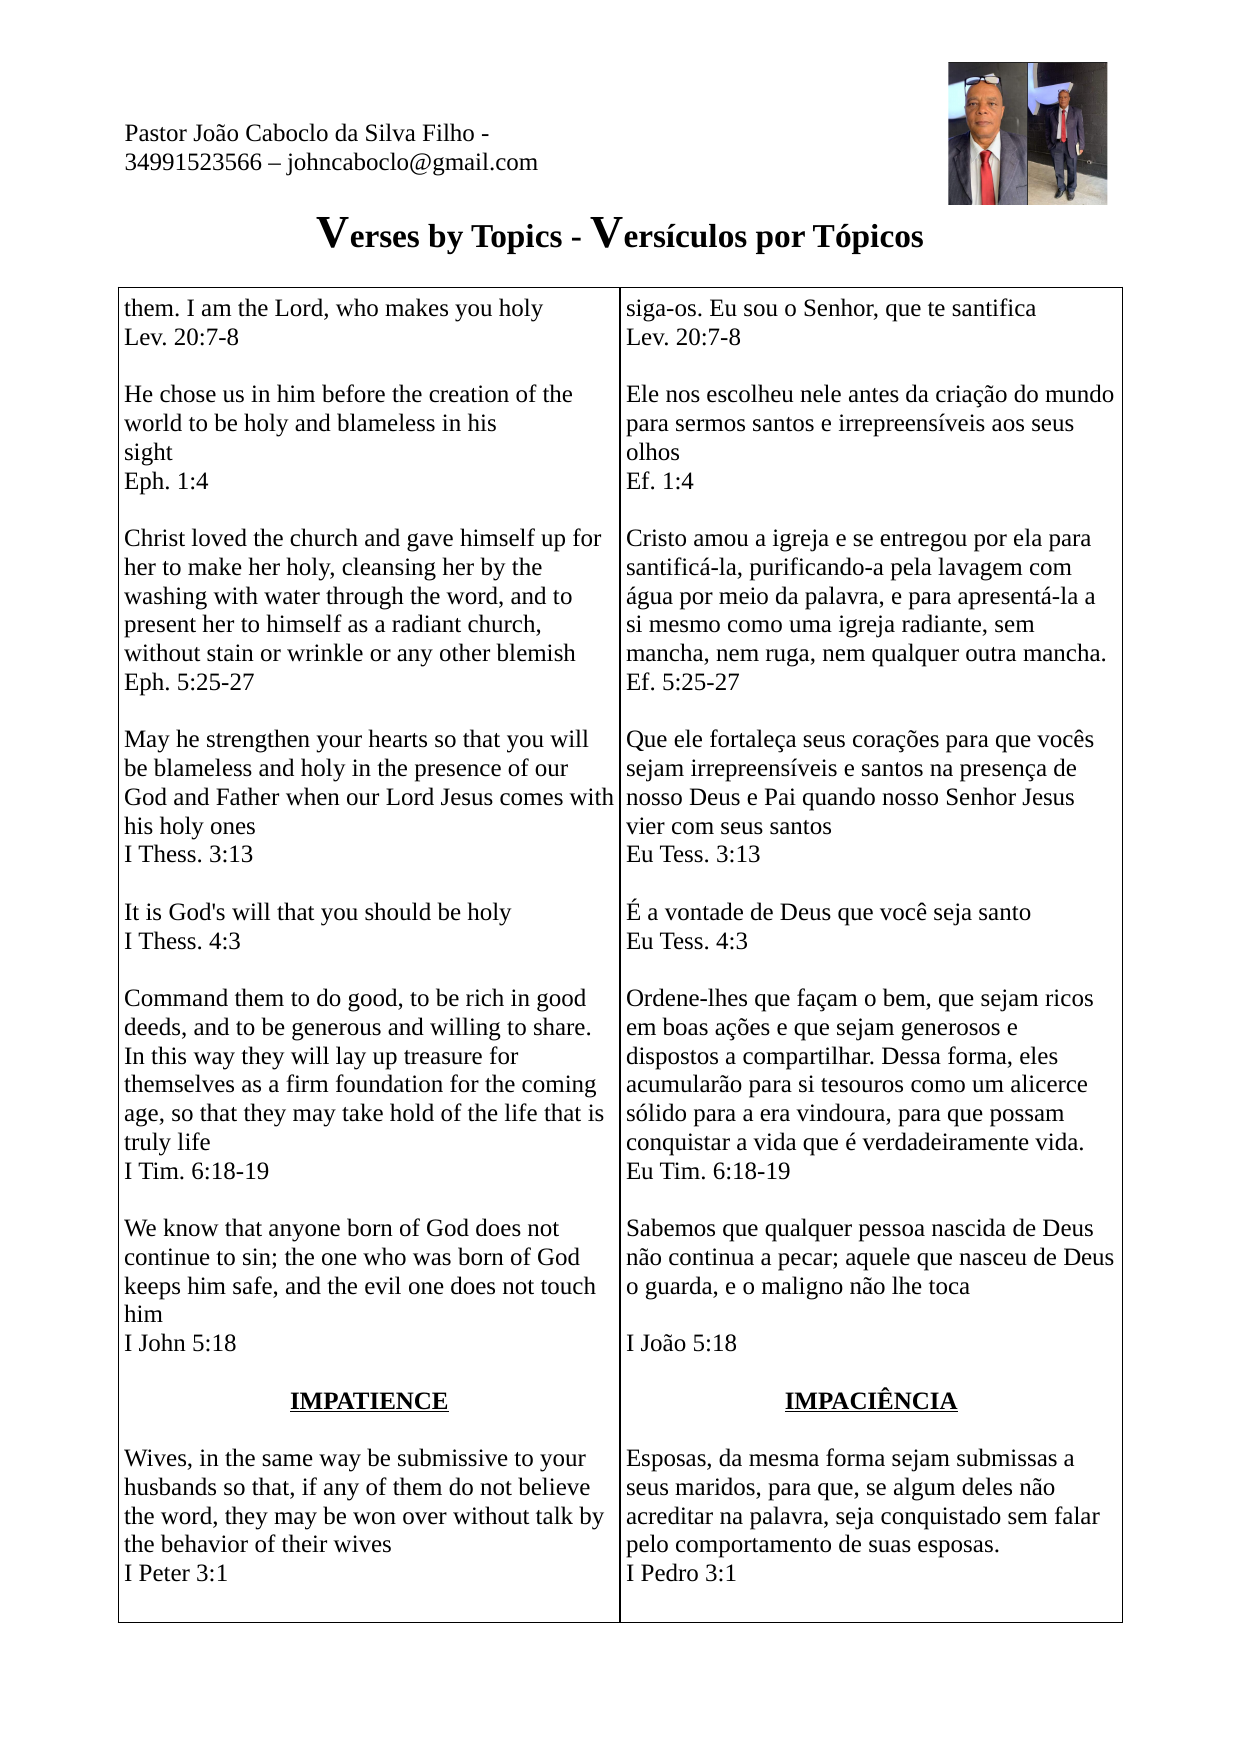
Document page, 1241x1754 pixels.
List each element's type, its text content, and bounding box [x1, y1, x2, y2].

table_cell them. I am the Lord, who makes you holy Lev. 20:7-8 He chose us in him before the creation of the world to be holy and blameless in his sight Eph. 1:4 Christ loved the church and gave himself up for her to make her holy, cleansing her by the washing with water through the word, and to present her to himself as a radiant church, without stain or wrinkle or any other blemish Eph. 5:25-27 May he strengthen your hearts so that you will be blameless and holy in the presence of our God and Father when our Lord Jesus comes with his holy ones I Thess. 3:13 It is God's will that you should be holy I Thess. 4:3 Command them to do good, to be rich in good deeds, and to be generous and willing to share. In this way they will lay up treasure for themselves as a firm foundation for the coming age, so that they may take hold of the life that is truly life I Tim. 6:18-19 We know that anyone born of God does not continue to sin; the one who was born of God keeps him safe, and the evil one does not touch him I John 5:18 IMPATIENCE Wives, in the same way be submissive to your husbands so that, if any of them do not believe the word, they may be won over without talk by the behavior of their wives I Peter 3:1 [119, 288, 619, 1622]
picture [948, 62, 1108, 205]
table_cell siga-os. Eu sou o Senhor, que te santifica Lev. 20:7-8 Ele nos escolheu nele antes da criação do mundo para sermos santos e irrepreensíveis aos seus olhos Ef. 1:4 Cristo amou a igreja e se entregou por ela para santificá-la, purificando-a pela lavagem com água por meio da palavra, e para apresentá-la a si mesmo como uma igreja radiante, sem mancha, nem ruga, nem qualquer outra mancha. Ef. 5:25-27 Que ele fortaleça seus corações para que vocês sejam irrepreensíveis e santos na presença de nosso Deus e Pai quando nosso Senhor Jesus vier com seus santos Eu Tess. 3:13 É a vontade de Deus que você seja santo Eu Tess. 4:3 Ordene-lhes que façam o bem, que sejam ricos em boas ações e que sejam generosos e dispostos a compartilhar. Dessa forma, eles acumularão para si tesouros como um alicerce sólido para a era vindoura, para que possam conquistar a vida que é verdadeiramente vida. Eu Tim. 6:18-19 Sabemos que qualquer pessoa nascida de Deus não continua a pecar; aquele que nasceu de Deus o guarda, e o maligno não lhe toca I João 5:18 IMPACIÊNCIA Esposas, da mesma forma sejam submissas a seus maridos, para que, se algum deles não acreditar na palavra, seja conquistado sem falar pelo comportamento de suas esposas. I Pedro 3:1 [621, 288, 1122, 1622]
